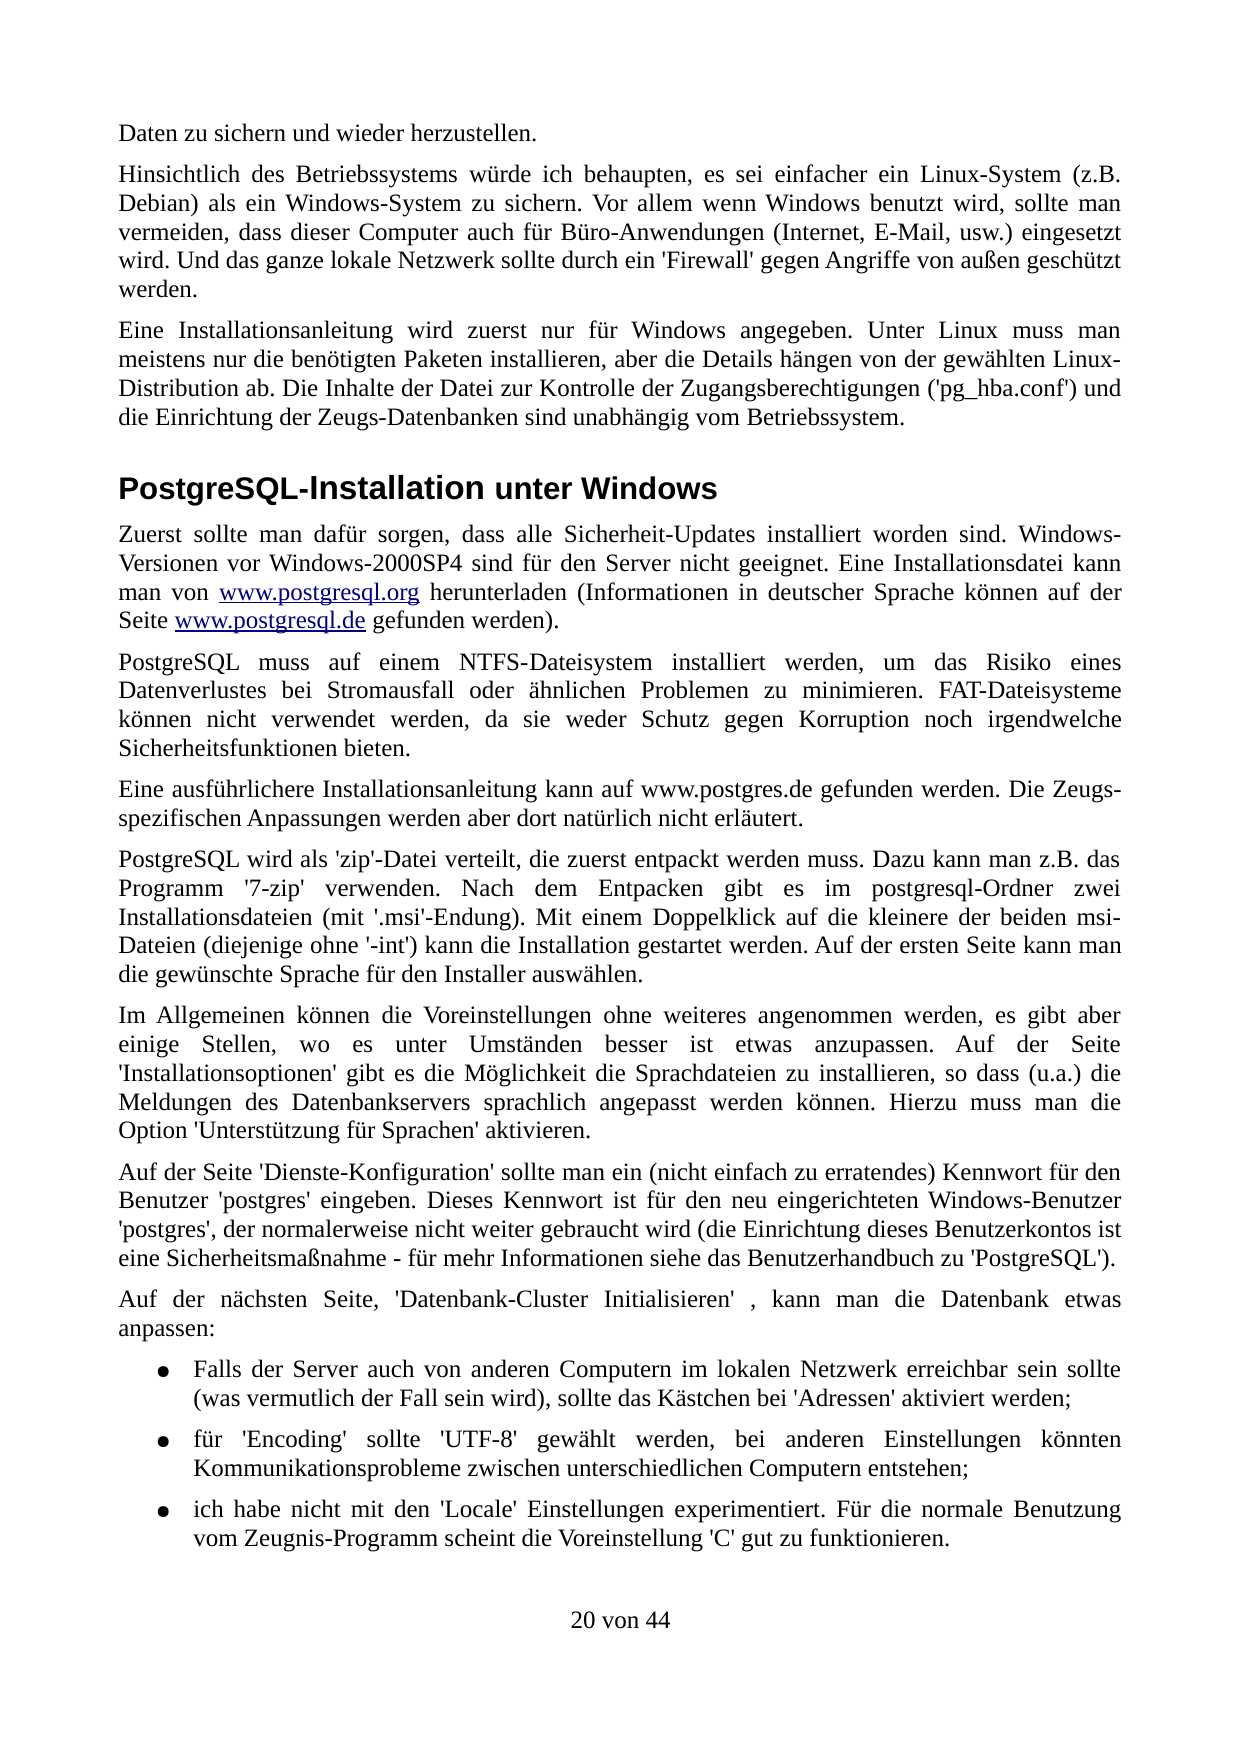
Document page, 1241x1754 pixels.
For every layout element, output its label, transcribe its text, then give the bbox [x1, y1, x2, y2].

text Auf der Seite 'Dienste-Konfiguration' sollte man ein (nicht einfach zu erratendes) Kennwort für den Benutzer 'postgres' eingeben. Dieses Kennwort ist für den neu eingerichteten Windows-Benutzer 'postgres', der normalerweise nicht weiter gebraucht wird (die Einrichtung dieses Benutzerkontos ist eine Sicherheitsmaßnahme - für mehr Informationen siehe das Benutzerhandbuch zu 'PostgreSQL'). [118, 1157, 1122, 1272]
text PostgreSQL muss auf einem NTFS-Dateisystem installiert werden, um das Risiko eines Datenverlustes bei Stromausfall oder ähnlichen Problemen zu minimieren. FAT-Dateisysteme können nicht verwendet werden, da sie weder Schutz gegen Korruption noch irgendwelche Sicherheitsfunktionen bieten. [118, 647, 1122, 762]
list ich habe nicht mit den 'Locale' Einstellungen experimentiert. Für die normale Benutzung vom Zeugnis-Programm scheint die Voreinstellung 'C' gut zu funktionieren. [156, 1494, 1122, 1552]
text Im Allgemeinen können die Voreinstellungen ohne weiteres angenommen werden, es gibt aber einige Stellen, wo es unter Umständen besser ist etwas anzupassen. Auf der Seite 'Installationsoptionen' gibt es die Möglichkeit die Sprachdateien zu installieren, so dass (u.a.) die Meldungen des Datenbankservers sprachlich angepasst werden können. Hierzu muss man die Option 'Unterstützung für Sprachen' aktivieren. [118, 1000, 1122, 1144]
text Eine ausführlichere Installationsanleitung kann auf www.postgres.de gefunden werden. Die Zeugs-spezifischen Anpassungen werden aber dort natürlich nicht erläutert. [118, 774, 1122, 832]
list Falls der Server auch von anderen Computern im lokalen Netzwerk erreichbar sein sollte (was vermutlich der Fall sein wird), sollte das Kästchen bei 'Adressen' aktiviert werden; [156, 1354, 1122, 1412]
subtitle PostgreSQL-Installation unter Windows [118, 468, 1122, 507]
text Eine Installationsanleitung wird zuerst nur für Windows angegeben. Unter Linux muss man meistens nur die benötigten Paketen installieren, aber die Details hängen von der gewählten Linux-Distribution ab. Die Inhalte der Datei zur Kontrolle der Zugangsberechtigungen ('pg_hba.conf') und die Einrichtung der Zeugs-Datenbanken sind unabhängig vom Betriebssystem. [118, 316, 1122, 431]
text Auf der nächsten Seite, 'Datenbank-Cluster Initialisieren' , kann man die Datenbank etwas anpassen: [118, 1284, 1122, 1342]
text Hinsichtlich des Betriebssystems würde ich behaupten, es sei einfacher ein Linux-System (z.B. Debian) als ein Windows-System zu sichern. Vor allem wenn Windows benutzt wird, sollte man vermeiden, dass dieser Computer auch für Büro-Anwendungen (Internet, E-Mail, usw.) eingesetzt wird. Und das ganze lokale Netzwerk sollte durch ein 'Firewall' gegen Angriffe von außen geschützt werden. [118, 159, 1122, 303]
list für 'Encoding' sollte 'UTF-8' gewählt werden, bei anderen Einstellungen könnten Kommunikationsprobleme zwischen unterschiedlichen Computern entstehen; [156, 1424, 1122, 1482]
text Daten zu sichern und wieder herzustellen. [118, 118, 1122, 147]
text Zuerst sollte man dafür sorgen, dass alle Sicherheit-Updates installiert worden sind. Windows-Versionen vor Windows-2000SP4 sind für den Server nicht geeignet. Eine Installationsdatei kann man von www.postgresql.org herunterladen (Informationen in deutscher Sprache können auf der Seite www.postgresql.de gefunden werden). [118, 519, 1122, 634]
text PostgreSQL wird als 'zip'-Datei verteilt, die zuerst entpackt werden muss. Dazu kann man z.B. das Programm '7-zip' verwenden. Nach dem Entpacken gibt es im postgresql-Ordner zwei Installationsdateien (mit '.msi'-Endung). Mit einem Doppelklick auf die kleinere der beiden msi-Dateien (diejenige ohne '-int') kann die Installation gestartet werden. Auf der ersten Seite kann man die gewünschte Sprache für den Installer auswählen. [118, 844, 1122, 988]
